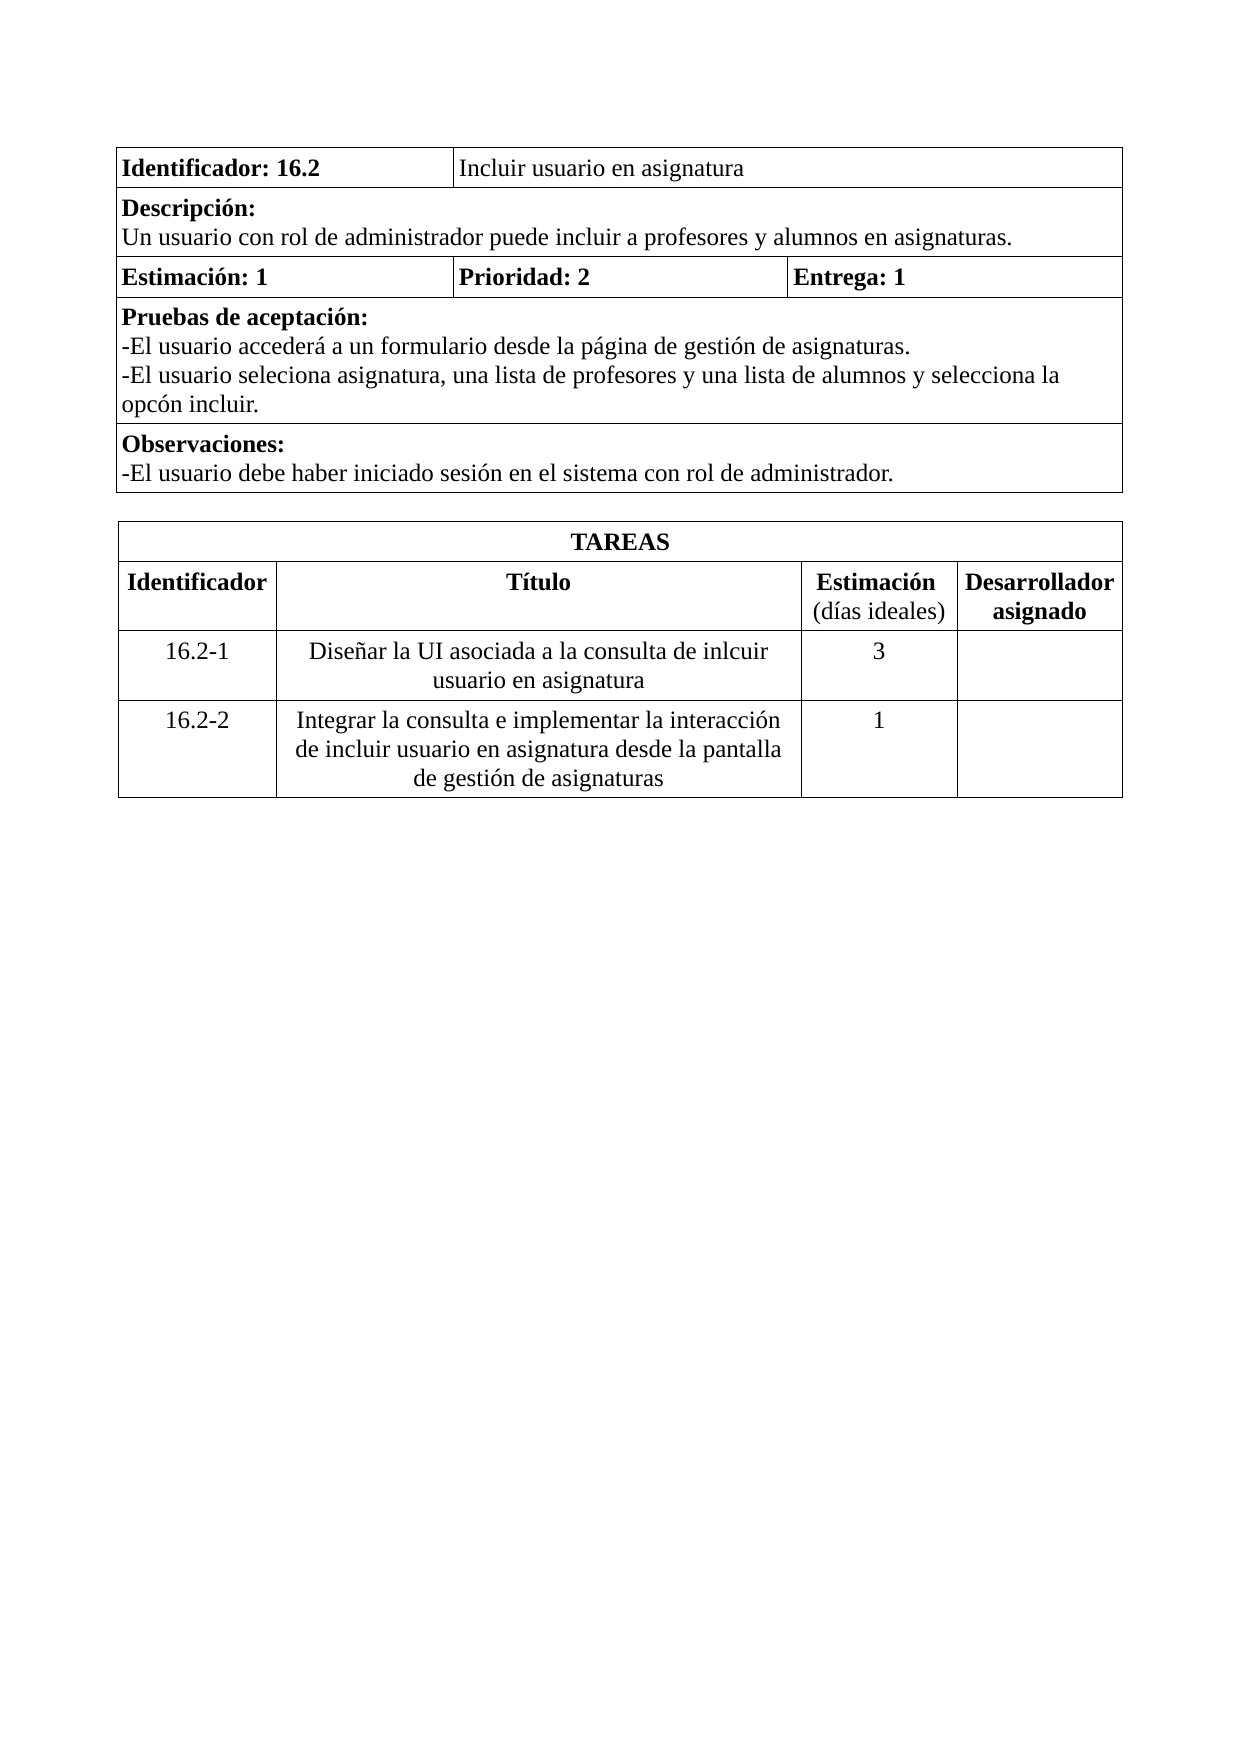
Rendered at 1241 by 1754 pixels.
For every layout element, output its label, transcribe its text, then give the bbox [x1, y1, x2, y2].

table_cell 3 [802, 631, 957, 699]
table_cell 1 [802, 701, 957, 797]
table_cell 16.2-2 [119, 701, 276, 797]
table_cell Diseñar la UI asociada a la consulta de inlcuir usuario en asignatura [277, 631, 801, 699]
table_cell Estimación (días ideales) [802, 562, 957, 630]
table_cell Pruebas de aceptación: -El usuario accederá a un formulario desde la página de gestión de asignaturas. -El usuario seleciona asignatura, una lista de profesores y una lista de alumnos y selecciona la opcón incluir. [117, 298, 1122, 423]
table_cell Identificador [119, 562, 276, 630]
table_cell Título [277, 562, 801, 630]
table_cell Observaciones: -El usuario debe haber iniciado sesión en el sistema con rol de administrador. [117, 424, 1122, 492]
table_cell Estimación: 1 [117, 257, 453, 297]
table_cell 16.2-1 [119, 631, 276, 699]
table_header Incluir usuario en asignatura [454, 148, 1122, 187]
table_cell Descripción: Un usuario con rol de administrador puede incluir a profesores y alumnos en asignaturas. [117, 188, 1122, 256]
table_cell Integrar la consulta e implementar la interacción de incluir usuario en asignatura desde la pantalla de gestión de asignaturas [277, 701, 801, 797]
table_cell Prioridad: 2 [454, 257, 787, 297]
table_header TAREAS [119, 522, 1122, 561]
table_cell Desarrollador asignado [958, 562, 1122, 630]
table_cell [958, 631, 1122, 699]
table_header Identificador: 16.2 [117, 148, 453, 187]
table_cell [958, 701, 1122, 797]
table_cell Entrega: 1 [788, 257, 1122, 297]
